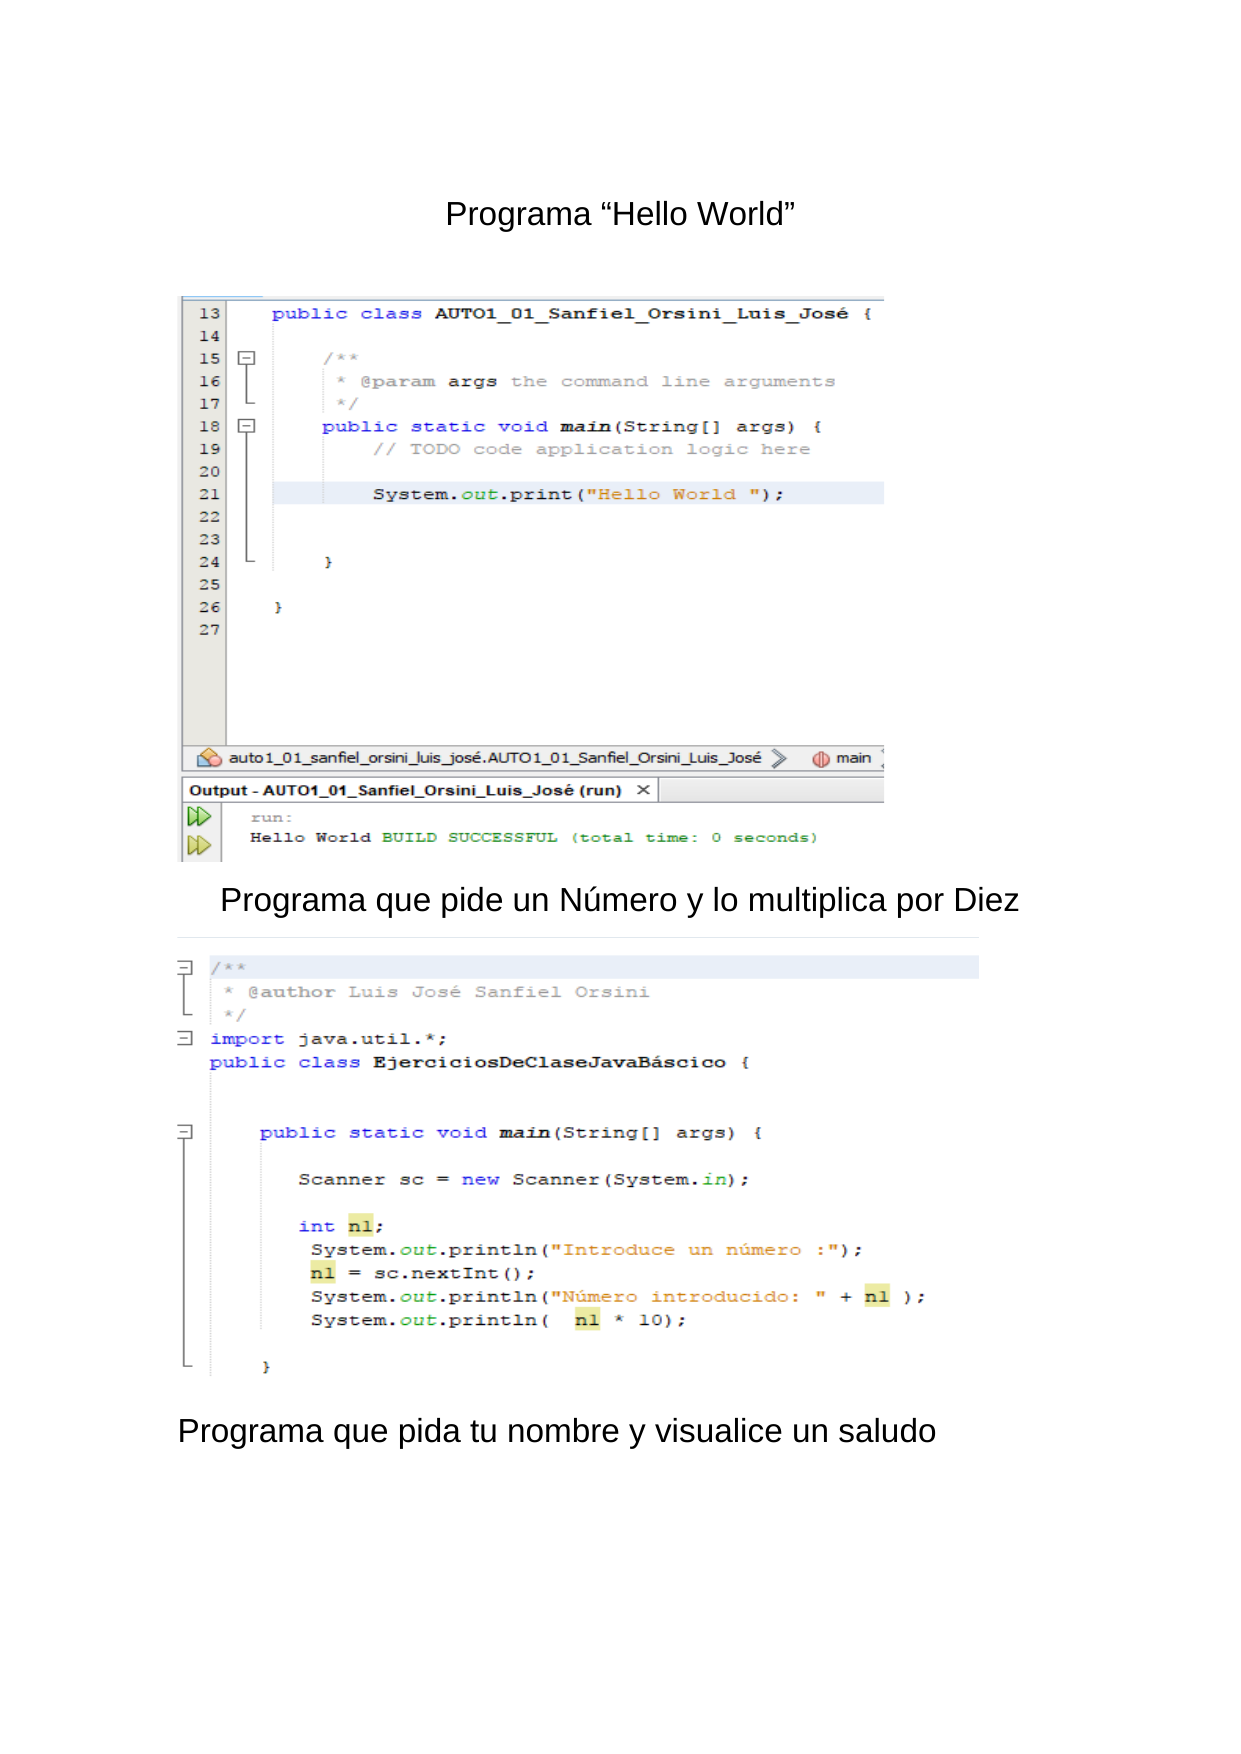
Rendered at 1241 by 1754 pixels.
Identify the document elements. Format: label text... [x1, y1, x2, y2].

text Programa “Hello World” [177, 194, 1063, 232]
text Programa que pide un Número y lo multiplica por Diez [177, 880, 1063, 918]
text Programa que pida tu nombre y visualice un saludo [177, 1411, 1063, 1449]
